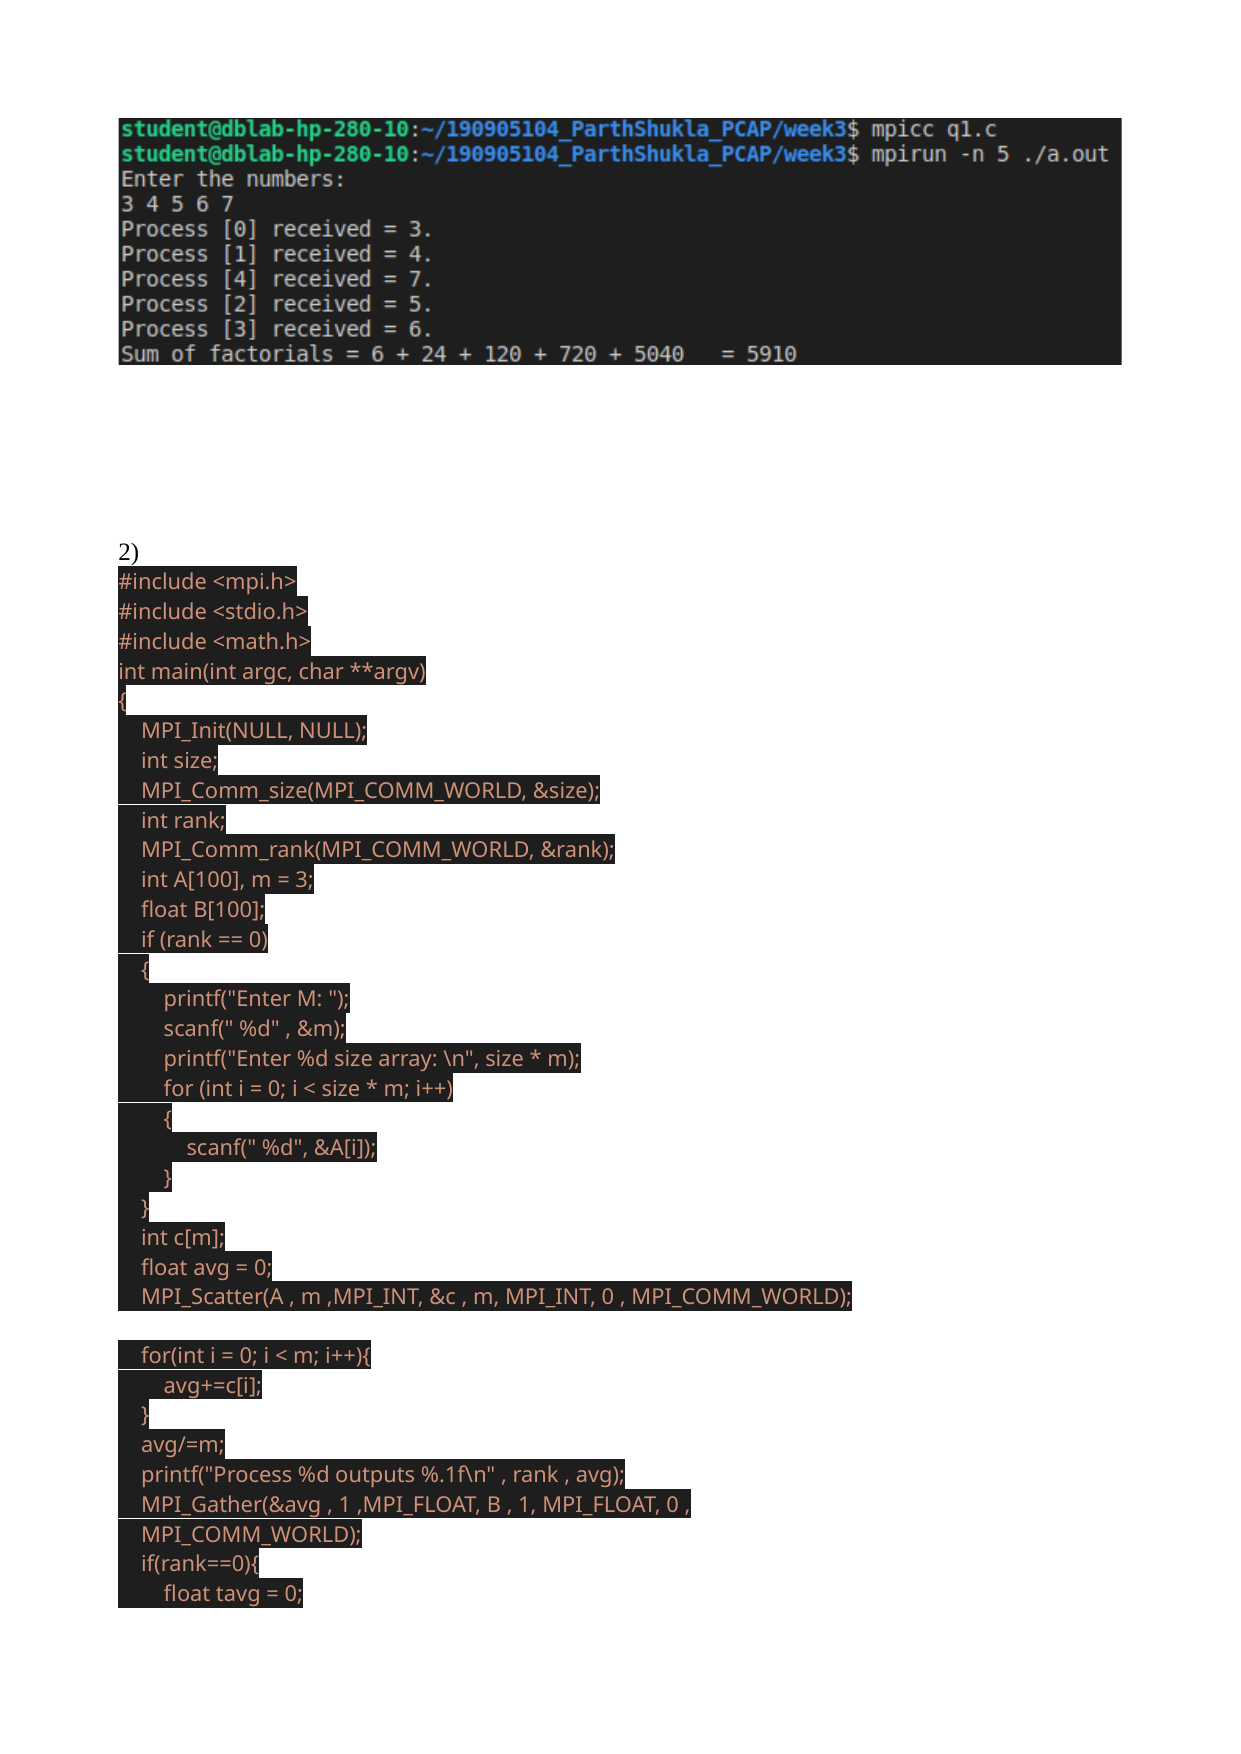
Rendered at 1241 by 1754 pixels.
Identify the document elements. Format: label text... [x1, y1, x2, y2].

text MPI_Gather(&avg , 1 ,MPI_FLOAT, B , 1, MPI_FLOAT, 0 , [118, 1489, 1122, 1518]
text int main(int argc, char **argv) [118, 656, 1122, 685]
text } [118, 1399, 1122, 1429]
text MPI_COMM_WORLD); [118, 1518, 1122, 1548]
text MPI_Scatter(A , m ,MPI_INT, &c , m, MPI_INT, 0 , MPI_COMM_WORLD); [118, 1281, 1122, 1311]
picture [118, 118, 1122, 365]
text float tavg = 0; [118, 1578, 1122, 1608]
text if (rank == 0) [118, 924, 1122, 953]
text float B[100]; [118, 894, 1122, 924]
text avg+=c[i]; [118, 1369, 1122, 1399]
text 2) [118, 537, 1122, 566]
text avg/=m; [118, 1429, 1122, 1459]
text { [118, 1102, 1122, 1132]
text int c[m]; [118, 1222, 1122, 1251]
text #include <math.h> [118, 626, 1122, 656]
text if(rank==0){ [118, 1548, 1122, 1578]
text #include <mpi.h> [118, 566, 1122, 596]
text printf("Enter M: "); [118, 983, 1122, 1013]
text scanf(" %d" , &m); [118, 1013, 1122, 1043]
text { [118, 953, 1122, 983]
text MPI_Init(NULL, NULL); [118, 715, 1122, 745]
text } [118, 1192, 1122, 1222]
text #include <stdio.h> [118, 596, 1122, 626]
text MPI_Comm_size(MPI_COMM_WORLD, &size); [118, 775, 1122, 804]
text int size; [118, 745, 1122, 775]
text float avg = 0; [118, 1251, 1122, 1281]
text printf("Enter %d size array: \n", size * m); [118, 1043, 1122, 1073]
text } [118, 1162, 1122, 1192]
text { [118, 685, 1122, 715]
text MPI_Comm_rank(MPI_COMM_WORLD, &rank); [118, 834, 1122, 864]
text int rank; [118, 804, 1122, 834]
text for(int i = 0; i < m; i++){ [118, 1340, 1122, 1369]
text int A[100], m = 3; [118, 864, 1122, 894]
text for (int i = 0; i < size * m; i++) [118, 1073, 1122, 1102]
text printf("Process %d outputs %.1f\n" , rank , avg); [118, 1459, 1122, 1489]
text scanf(" %d", &A[i]); [118, 1132, 1122, 1162]
